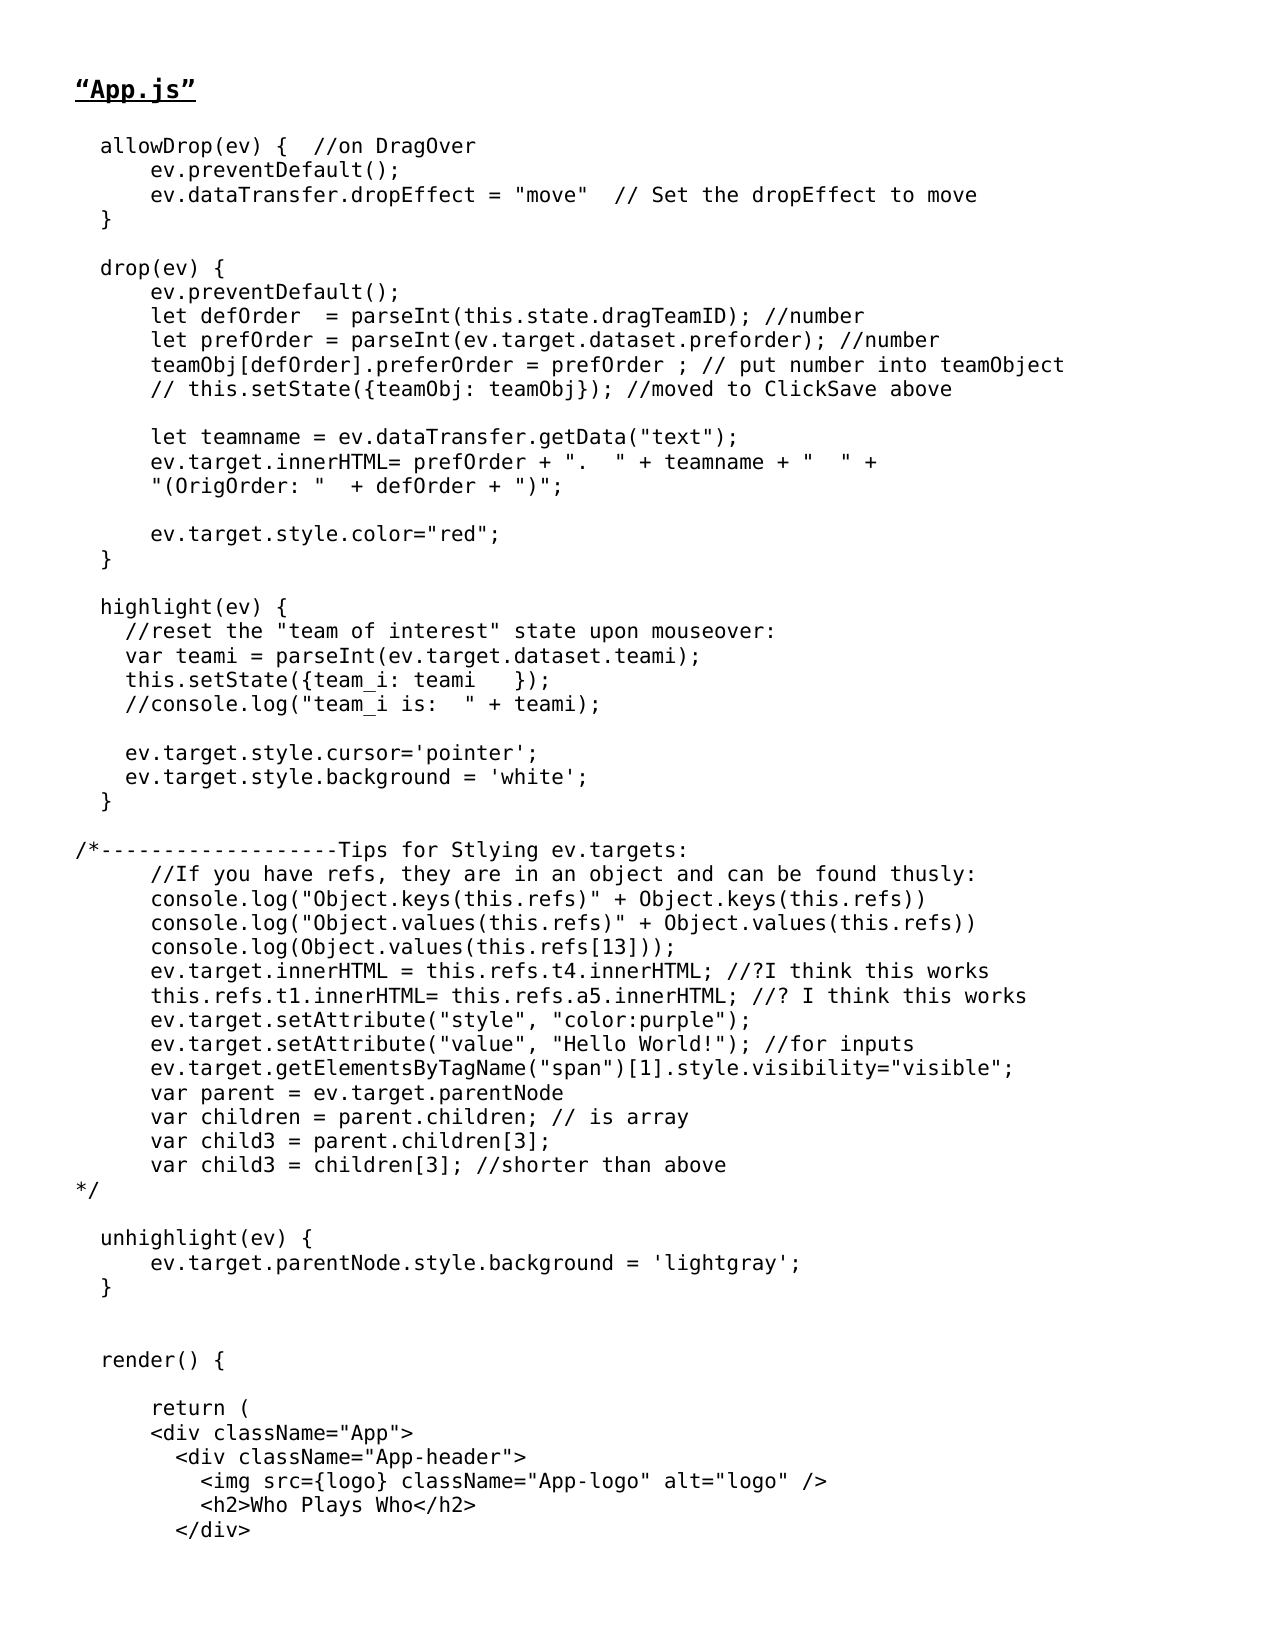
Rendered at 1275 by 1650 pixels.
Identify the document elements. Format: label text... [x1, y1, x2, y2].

text ev.target.parentNode.style.background = 'lightgray'; [75, 1251, 1200, 1275]
text return ( [75, 1396, 1200, 1421]
text ev.preventDefault(); [75, 158, 1200, 183]
text var children = parent.children; // is array [75, 1105, 1200, 1129]
text //console.log("team_i is: " + teami); [75, 692, 1200, 717]
text ev.target.style.cursor='pointer'; [75, 741, 1200, 765]
text */ [75, 1178, 1200, 1202]
text unhighlight(ev) { [75, 1226, 1200, 1251]
text console.log("Object.values(this.refs)" + Object.values(this.refs)) [75, 911, 1200, 935]
text highlight(ev) { [75, 595, 1200, 619]
text render() { [75, 1348, 1200, 1372]
text } [75, 1275, 1200, 1299]
text /*-------------------Tips for Stlying ev.targets: [75, 838, 1200, 862]
text ev.target.setAttribute("style", "color:purple"); [75, 1008, 1200, 1032]
text <div className="App-header"> [75, 1445, 1200, 1469]
text } [75, 207, 1200, 231]
text let teamname = ev.dataTransfer.getData("text"); [75, 425, 1200, 450]
text let prefOrder = parseInt(ev.target.dataset.preforder); //number [75, 328, 1200, 353]
text <div className="App"> [75, 1421, 1200, 1445]
text var child3 = parent.children[3]; [75, 1129, 1200, 1153]
text ev.preventDefault(); [75, 280, 1200, 304]
text ev.target.setAttribute("value", "Hello World!"); //for inputs [75, 1032, 1200, 1056]
text console.log(Object.values(this.refs[13])); [75, 935, 1200, 959]
text var parent = ev.target.parentNode [75, 1081, 1200, 1105]
text ev.target.getElementsByTagName("span")[1].style.visibility="visible"; [75, 1056, 1200, 1081]
text ev.target.innerHTML= prefOrder + ". " + teamname + " " + [75, 450, 1200, 474]
text } [75, 547, 1200, 571]
text this.refs.t1.innerHTML= this.refs.a5.innerHTML; //? I think this works [75, 984, 1200, 1008]
text <img src={logo} className="App-logo" alt="logo" /> [75, 1469, 1200, 1493]
text teamObj[defOrder].preferOrder = prefOrder ; // put number into teamObject [75, 353, 1200, 377]
text //reset the "team of interest" state upon mouseover: [75, 619, 1200, 644]
text "(OrigOrder: " + defOrder + ")"; [75, 474, 1200, 498]
text allowDrop(ev) { //on DragOver [75, 134, 1200, 158]
text var teami = parseInt(ev.target.dataset.teami); [75, 644, 1200, 668]
text drop(ev) { [75, 256, 1200, 280]
text } [75, 789, 1200, 814]
text ev.dataTransfer.dropEffect = "move" // Set the dropEffect to move [75, 183, 1200, 207]
text ev.target.style.color="red"; [75, 522, 1200, 547]
text //If you have refs, they are in an object and can be found thusly: [75, 862, 1200, 887]
text console.log("Object.keys(this.refs)" + Object.keys(this.refs)) [75, 887, 1200, 911]
text <h2>Who Plays Who</h2> [75, 1493, 1200, 1518]
text ev.target.style.background = 'white'; [75, 765, 1200, 789]
text // this.setState({teamObj: teamObj}); //moved to ClickSave above [75, 377, 1200, 401]
text let defOrder = parseInt(this.state.dragTeamID); //number [75, 304, 1200, 328]
text </div> [75, 1518, 1200, 1542]
text ev.target.innerHTML = this.refs.t4.innerHTML; //?I think this works [75, 959, 1200, 984]
text this.setState({team_i: teami }); [75, 668, 1200, 692]
text var child3 = children[3]; //shorter than above [75, 1153, 1200, 1178]
